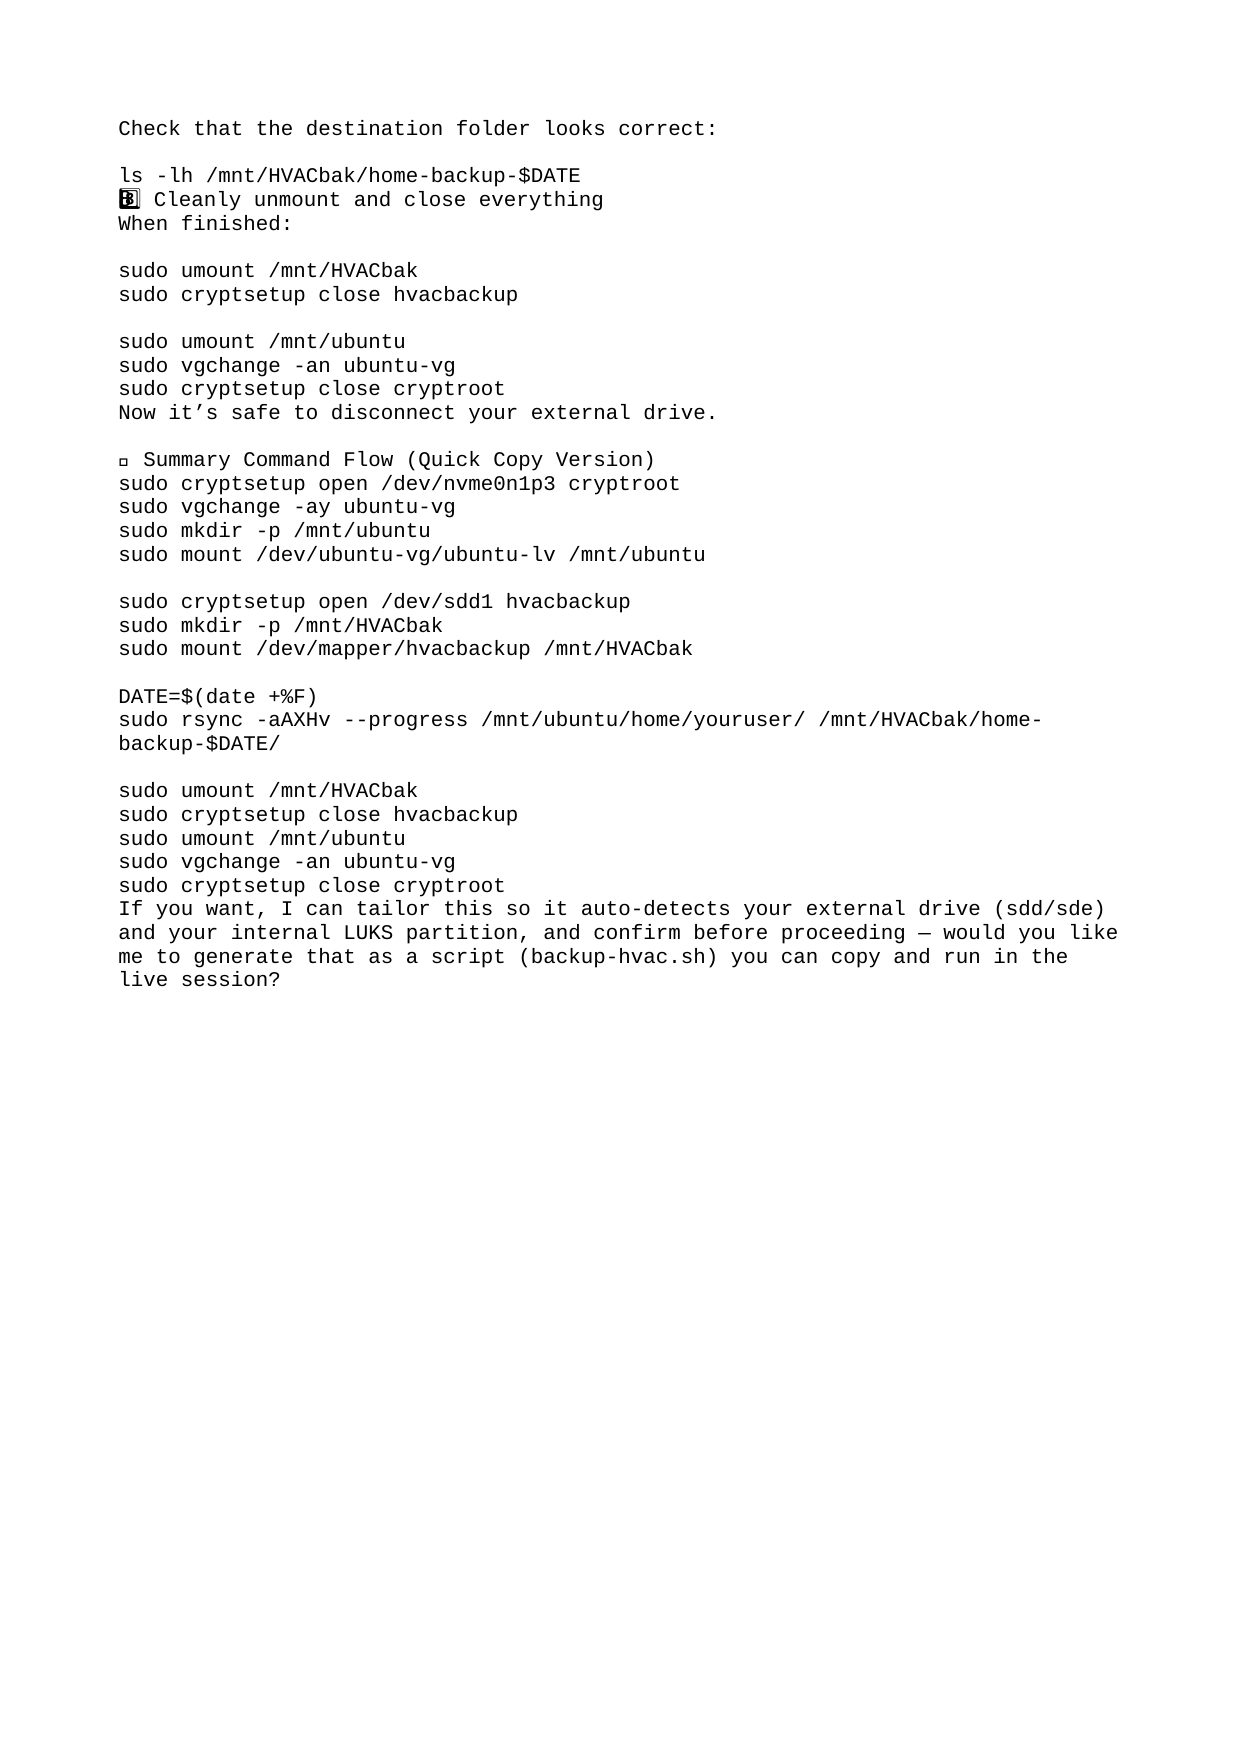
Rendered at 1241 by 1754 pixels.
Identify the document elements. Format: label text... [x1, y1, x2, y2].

text sudo mount /dev/mapper/hvacbackup /mnt/HVACbak [118, 638, 1122, 662]
text sudo cryptsetup open /dev/nvme0n1p3 cryptroot [118, 473, 1122, 496]
text When finished: [118, 213, 1122, 236]
text Now it’s safe to disconnect your external drive. [118, 402, 1122, 426]
text sudo cryptsetup close cryptroot [118, 875, 1122, 898]
text sudo vgchange -an ubuntu-vg [118, 354, 1122, 378]
text sudo vgchange -ay ubuntu-vg [118, 496, 1122, 520]
text sudo mkdir -p /mnt/HVACbak [118, 615, 1122, 638]
text sudo umount /mnt/HVACbak [118, 780, 1122, 804]
text DATE=$(date +%F) [118, 686, 1122, 709]
text sudo cryptsetup close hvacbackup [118, 804, 1122, 827]
text sudo vgchange -an ubuntu-vg [118, 851, 1122, 875]
text sudo umount /mnt/ubuntu [118, 827, 1122, 851]
text sudo cryptsetup close cryptroot [118, 378, 1122, 402]
text ls -lh /mnt/HVACbak/home-backup-$DATE [118, 165, 1122, 189]
text sudo mkdir -p /mnt/ubuntu [118, 520, 1122, 544]
text sudo rsync -aAXHv --progress /mnt/ubuntu/home/youruser/ /mnt/HVACbak/home-backup-$DATE/ [118, 709, 1122, 757]
text sudo mount /dev/ubuntu-vg/ubuntu-lv /mnt/ubuntu [118, 544, 1122, 567]
text sudo cryptsetup open /dev/sdd1 hvacbackup [118, 591, 1122, 615]
text sudo umount /mnt/HVACbak [118, 260, 1122, 284]
text Check that the destination folder looks correct: [118, 118, 1122, 142]
text ✅ Summary Command Flow (Quick Copy Version) [118, 449, 1122, 473]
text 8️⃣ Cleanly unmount and close everything [118, 189, 1122, 213]
text If you want, I can tailor this so it auto-detects your external drive (sdd/sde) and your internal LUKS partition, and confirm before proceeding — would you like me to generate that as a script (backup-hvac.sh) you can copy and run in the live session? [118, 898, 1122, 993]
text sudo cryptsetup close hvacbackup [118, 284, 1122, 307]
text sudo umount /mnt/ubuntu [118, 331, 1122, 354]
